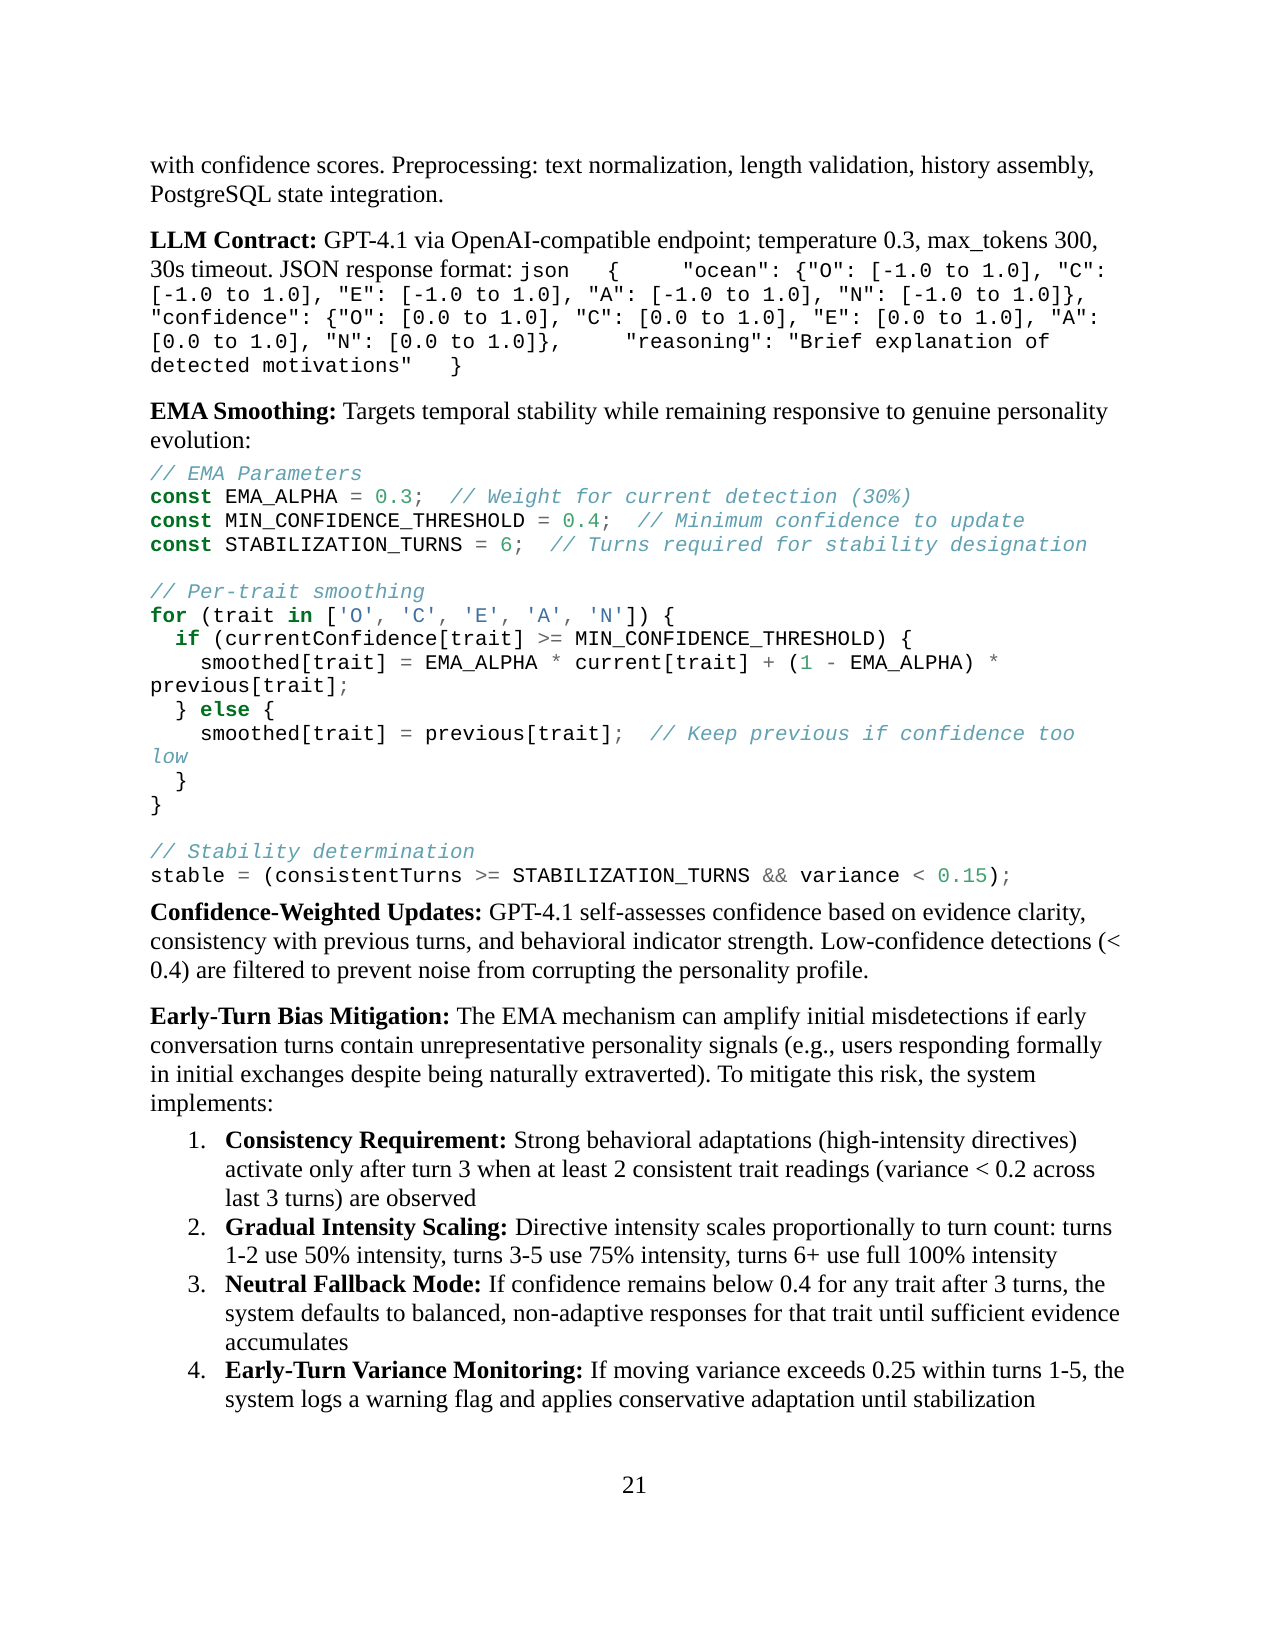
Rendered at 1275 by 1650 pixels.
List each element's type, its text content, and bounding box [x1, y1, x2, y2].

text } [150, 770, 1125, 794]
text } [150, 794, 1125, 817]
text const MIN_CONFIDENCE_THRESHOLD = 0.4; // Minimum confidence to update [150, 510, 1125, 534]
list Consistency Requirement: Strong behavioral adaptations (high-intensity directives) activate only after turn 3 when at least 2 consistent trait readings (variance < 0.2 across last 3 turns) are observed [187, 1125, 1125, 1212]
text Confidence-Weighted Updates: GPT-4.1 self-assesses confidence based on evidence clarity, consistency with previous turns, and behavioral indicator strength. Low-confidence detections (< 0.4) are filtered to prevent noise from corrupting the personality profile. [150, 897, 1125, 983]
text // Per-trait smoothing [150, 581, 1125, 604]
text smoothed[trait] = EMA_ALPHA * current[trait] + (1 - EMA_ALPHA) * previous[trait]; [150, 652, 1125, 699]
text if (currentConfidence[trait] >= MIN_CONFIDENCE_THRESHOLD) { [150, 628, 1125, 652]
text // Stability determination [150, 841, 1125, 865]
list Early-Turn Variance Monitoring: If moving variance exceeds 0.25 within turns 1-5, the system logs a warning flag and applies conservative adaptation until stabilization [187, 1355, 1125, 1413]
text const EMA_ALPHA = 0.3; // Weight for current detection (30%) [150, 486, 1125, 510]
text with confidence scores. Preprocessing: text normalization, length validation, history assembly, PostgreSQL state integration. [150, 150, 1125, 207]
text stable = (consistentTurns >= STABILIZATION_TURNS && variance < 0.15); [150, 865, 1125, 888]
text LLM Contract: GPT-4.1 via OpenAI-compatible endpoint; temperature 0.3, max_tokens 300, 30s timeout. JSON response format: json { "ocean": {"O": [-1.0 to 1.0], "C": [-1.0 to 1.0], "E": [-1.0 to 1.0], "A": [-1.0 to 1.0], "N": [-1.0 to 1.0]}, "confidence": {"O": [0.0 to 1.0], "C": [0.0 to 1.0], "E": [0.0 to 1.0], "A": [0.0 to 1.0], "N": [0.0 to 1.0]}, "reasoning": "Brief explanation of detected motivations" } [150, 225, 1125, 378]
list Gradual Intensity Scaling: Directive intensity scales proportionally to turn count: turns 1-2 use 50% intensity, turns 3-5 use 75% intensity, turns 6+ use full 100% intensity [187, 1212, 1125, 1269]
text smoothed[trait] = previous[trait]; // Keep previous if confidence too low [150, 723, 1125, 770]
text EMA Smoothing: Targets temporal stability while remaining responsive to genuine personality evolution: [150, 396, 1125, 454]
text Early-Turn Bias Mitigation: The EMA mechanism can amplify initial misdetections if early conversation turns contain unrepresentative personality signals (e.g., users responding formally in initial exchanges despite being naturally extraverted). To mitigate this risk, the system implements: [150, 1001, 1125, 1116]
text const STABILIZATION_TURNS = 6; // Turns required for stability designation [150, 534, 1125, 557]
list Neutral Fallback Mode: If confidence remains below 0.4 for any trait after 3 turns, the system defaults to balanced, non-adaptive responses for that trait until sufficient evidence accumulates [187, 1269, 1125, 1355]
text for (trait in ['O', 'C', 'E', 'A', 'N']) { [150, 604, 1125, 628]
text // EMA Parameters [150, 463, 1125, 486]
text } else { [150, 699, 1125, 723]
